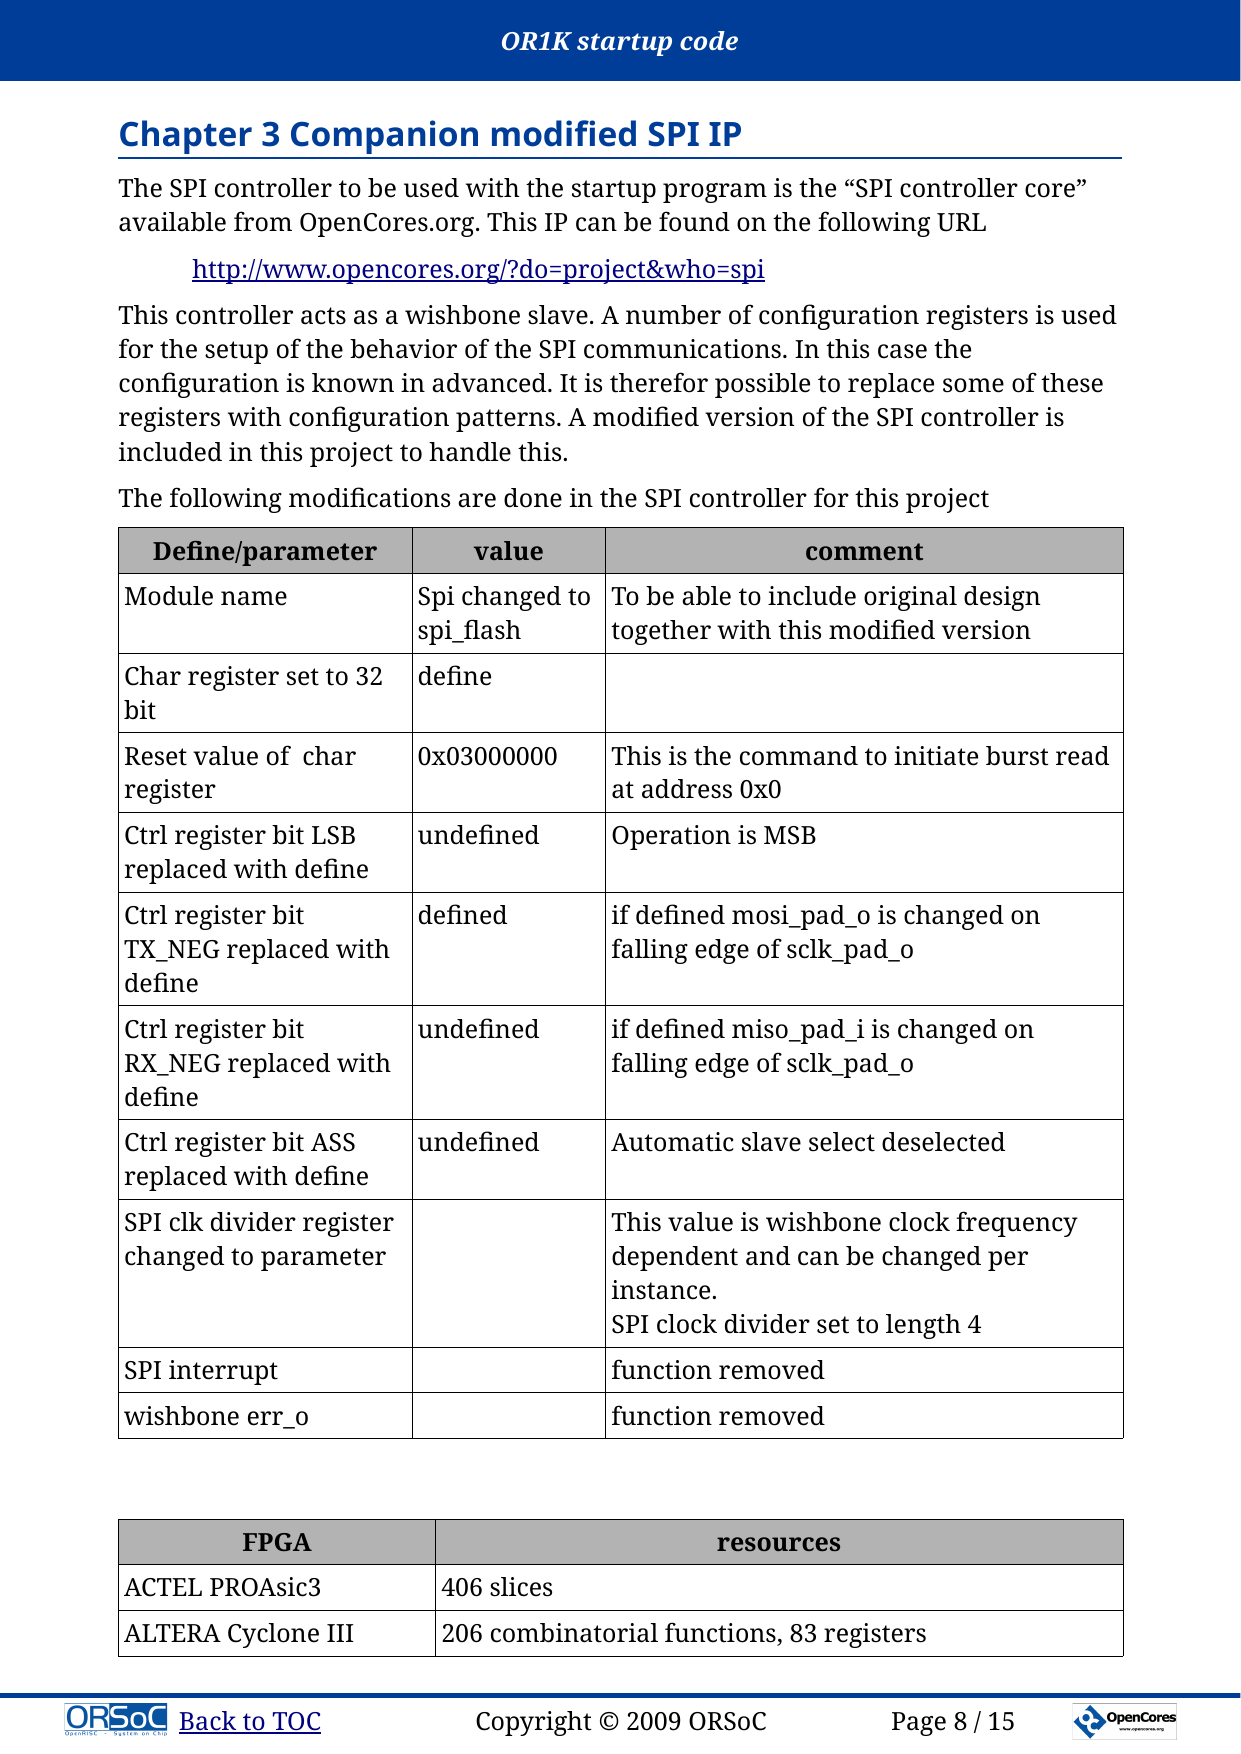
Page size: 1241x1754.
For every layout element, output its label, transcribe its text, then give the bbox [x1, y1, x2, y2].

table_header value [413, 528, 605, 573]
table_cell [413, 1393, 605, 1438]
table_cell Char register set to 32 bit [119, 654, 412, 732]
table_cell Reset value of char register [119, 733, 412, 812]
table_cell 206 combinatorial functions, 83 registers [436, 1611, 1123, 1656]
table_cell if defined miso_pad_i is changed on falling edge of sclk_pad_o [606, 1006, 1123, 1119]
table_cell wishbone err_o [119, 1393, 412, 1438]
text The SPI controller to be used with the startup program is the “SPI controller core” available from OpenCores.org. This IP can be found on the following URL [118, 171, 1122, 239]
table_cell 406 slices [436, 1565, 1123, 1610]
table_cell Operation is MSB [606, 813, 1123, 892]
text This controller acts as a wishbone slave. A number of configuration registers is used for the setup of the behavior of the SPI communications. In this case the configuration is known in advanced. It is therefor possible to replace some of these registers with configuration patterns. A modified version of the SPI controller is included in this project to handle this. [118, 298, 1122, 468]
picture [64, 1703, 168, 1736]
table_cell if defined mosi_pad_o is changed on falling edge of sclk_pad_o [606, 893, 1123, 1005]
text http://www.opencores.org/?do=project&who=spi [118, 251, 1122, 285]
table_cell function removed [606, 1348, 1123, 1392]
table_cell undefined [413, 1120, 605, 1199]
table_cell [413, 1200, 605, 1347]
table_cell 0x03000000 [413, 733, 605, 812]
table_cell Module name [119, 574, 412, 653]
table_cell undefined [413, 813, 605, 892]
table_header comment [606, 528, 1123, 573]
table_cell define [413, 654, 605, 732]
table_cell [606, 654, 1123, 732]
table_cell undefined [413, 1006, 605, 1119]
table_cell ACTEL PROAsic3 [119, 1565, 435, 1610]
table_cell Spi changed to spi_flash [413, 574, 605, 653]
table_header FPGA [119, 1520, 435, 1564]
table_cell function removed [606, 1393, 1123, 1438]
table_cell This value is wishbone clock frequency dependent and can be changed per instance. SPI clock divider set to length 4 [606, 1200, 1123, 1347]
table_header Define/parameter [119, 528, 412, 573]
picture [1072, 1703, 1177, 1740]
table_cell This is the command to initiate burst read at address 0x0 [606, 733, 1123, 812]
text The following modifications are done in the SPI controller for this project [118, 481, 1122, 515]
subtitle Chapter 3 Companion modified SPI IP [118, 111, 1122, 157]
table_cell defined [413, 893, 605, 1005]
table_cell To be able to include original design together with this modified version [606, 574, 1123, 653]
table_cell Automatic slave select deselected [606, 1120, 1123, 1199]
table_cell Ctrl register bit LSB replaced with define [119, 813, 412, 892]
table_header resources [436, 1520, 1123, 1564]
table_cell ALTERA Cyclone III [119, 1611, 435, 1656]
table_cell SPI interrupt [119, 1348, 412, 1392]
table_cell Ctrl register bit RX_NEG replaced with define [119, 1006, 412, 1119]
table_cell Ctrl register bit TX_NEG replaced with define [119, 893, 412, 1005]
table_cell SPI clk divider register changed to parameter [119, 1200, 412, 1347]
table_cell [413, 1348, 605, 1392]
table_cell Ctrl register bit ASS replaced with define [119, 1120, 412, 1199]
